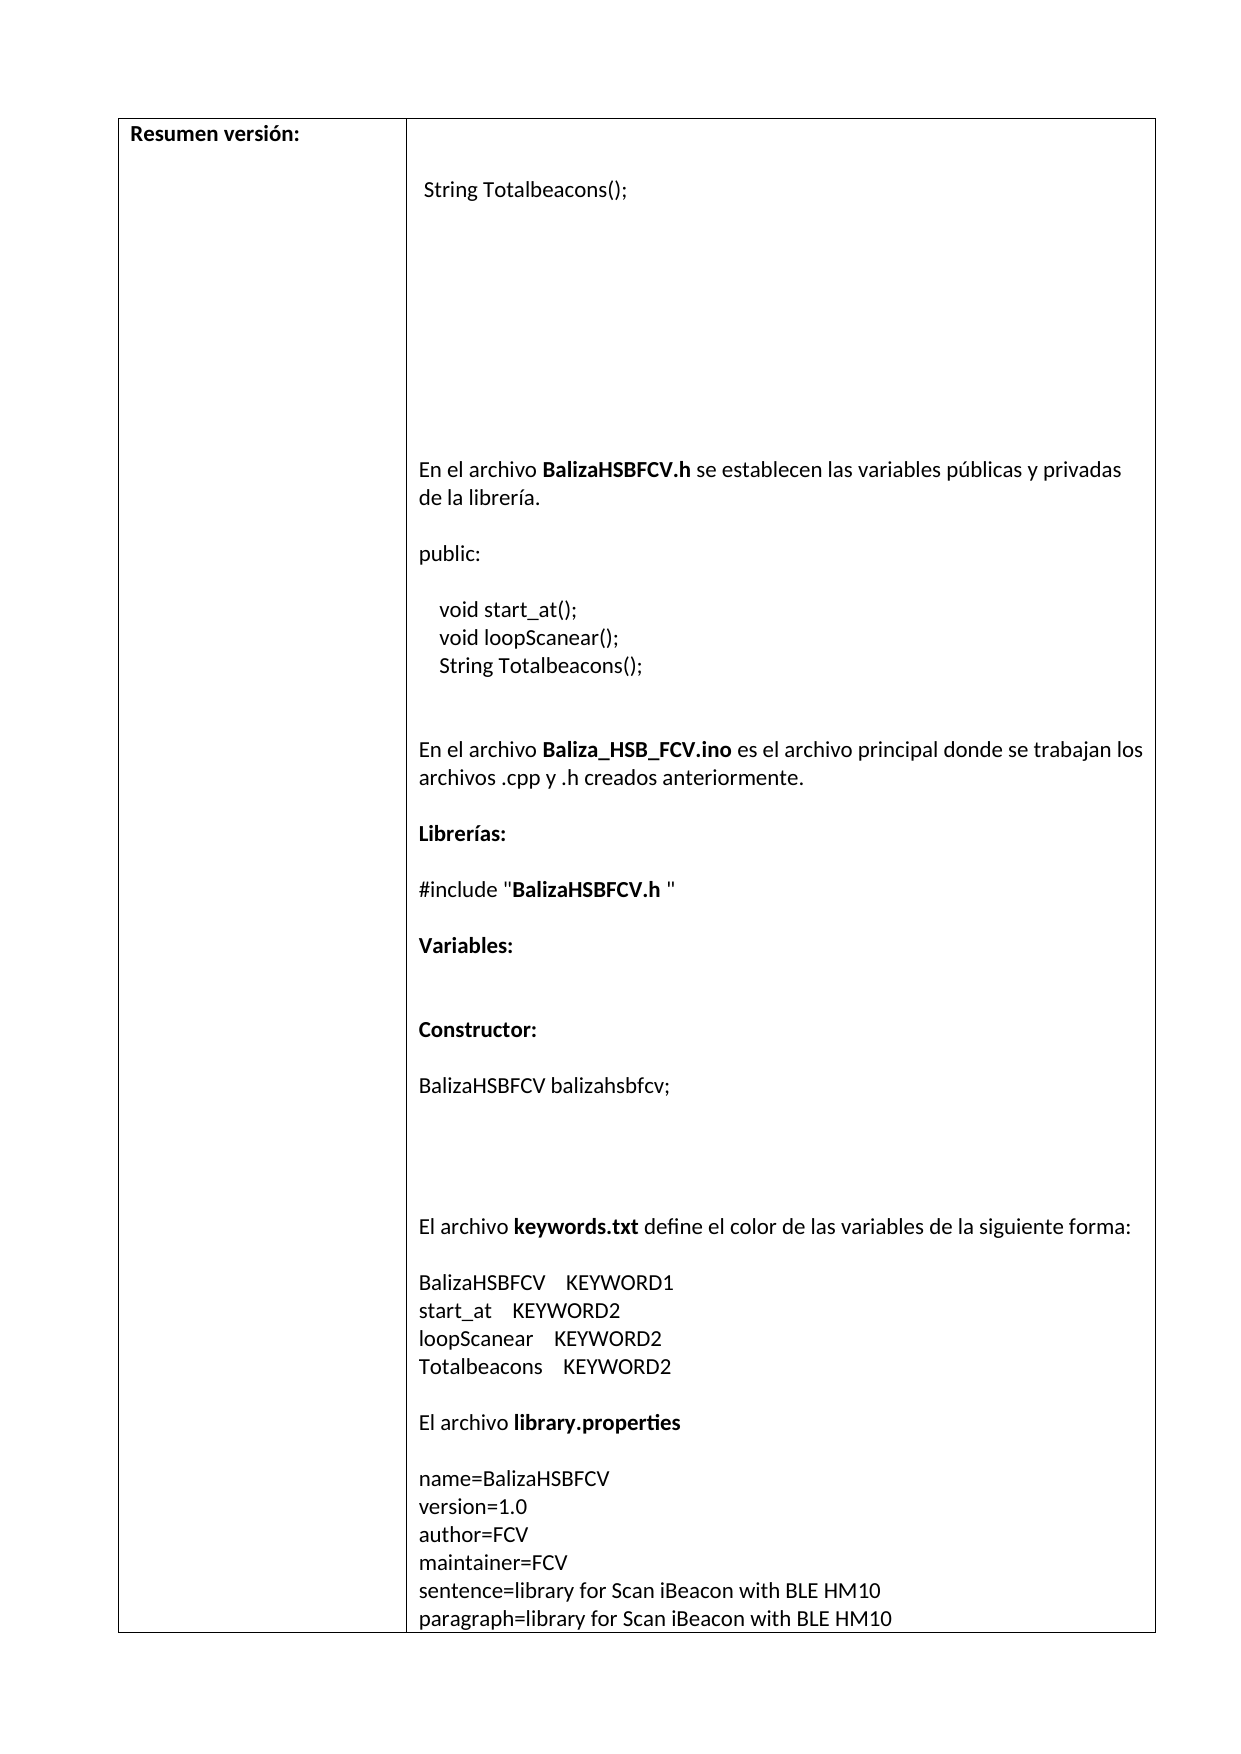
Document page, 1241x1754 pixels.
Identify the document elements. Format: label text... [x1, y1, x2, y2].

table_cell Resumen versión: [119, 119, 406, 1632]
table_cell String Totalbeacons(); En el archivo BalizaHSBFCV.h se establecen las variables públicas y privadas de la librería. public: void start_at(); void loopScanear(); String Totalbeacons(); En el archivo Baliza_HSB_FCV.ino es el archivo principal donde se trabajan los archivos .cpp y .h creados anteriormente. Librerías: #include "BalizaHSBFCV.h " Variables: Constructor: BalizaHSBFCV balizahsbfcv; El archivo keywords.txt define el color de las variables de la siguiente forma: BalizaHSBFCV KEYWORD1 start_at KEYWORD2 loopScanear KEYWORD2 Totalbeacons KEYWORD2 El archivo library.properties name=BalizaHSBFCV version=1.0 author=FCV maintainer=FCV sentence=library for Scan iBeacon with BLE HM10 paragraph=library for Scan iBeacon with BLE HM10 [407, 119, 1155, 1632]
